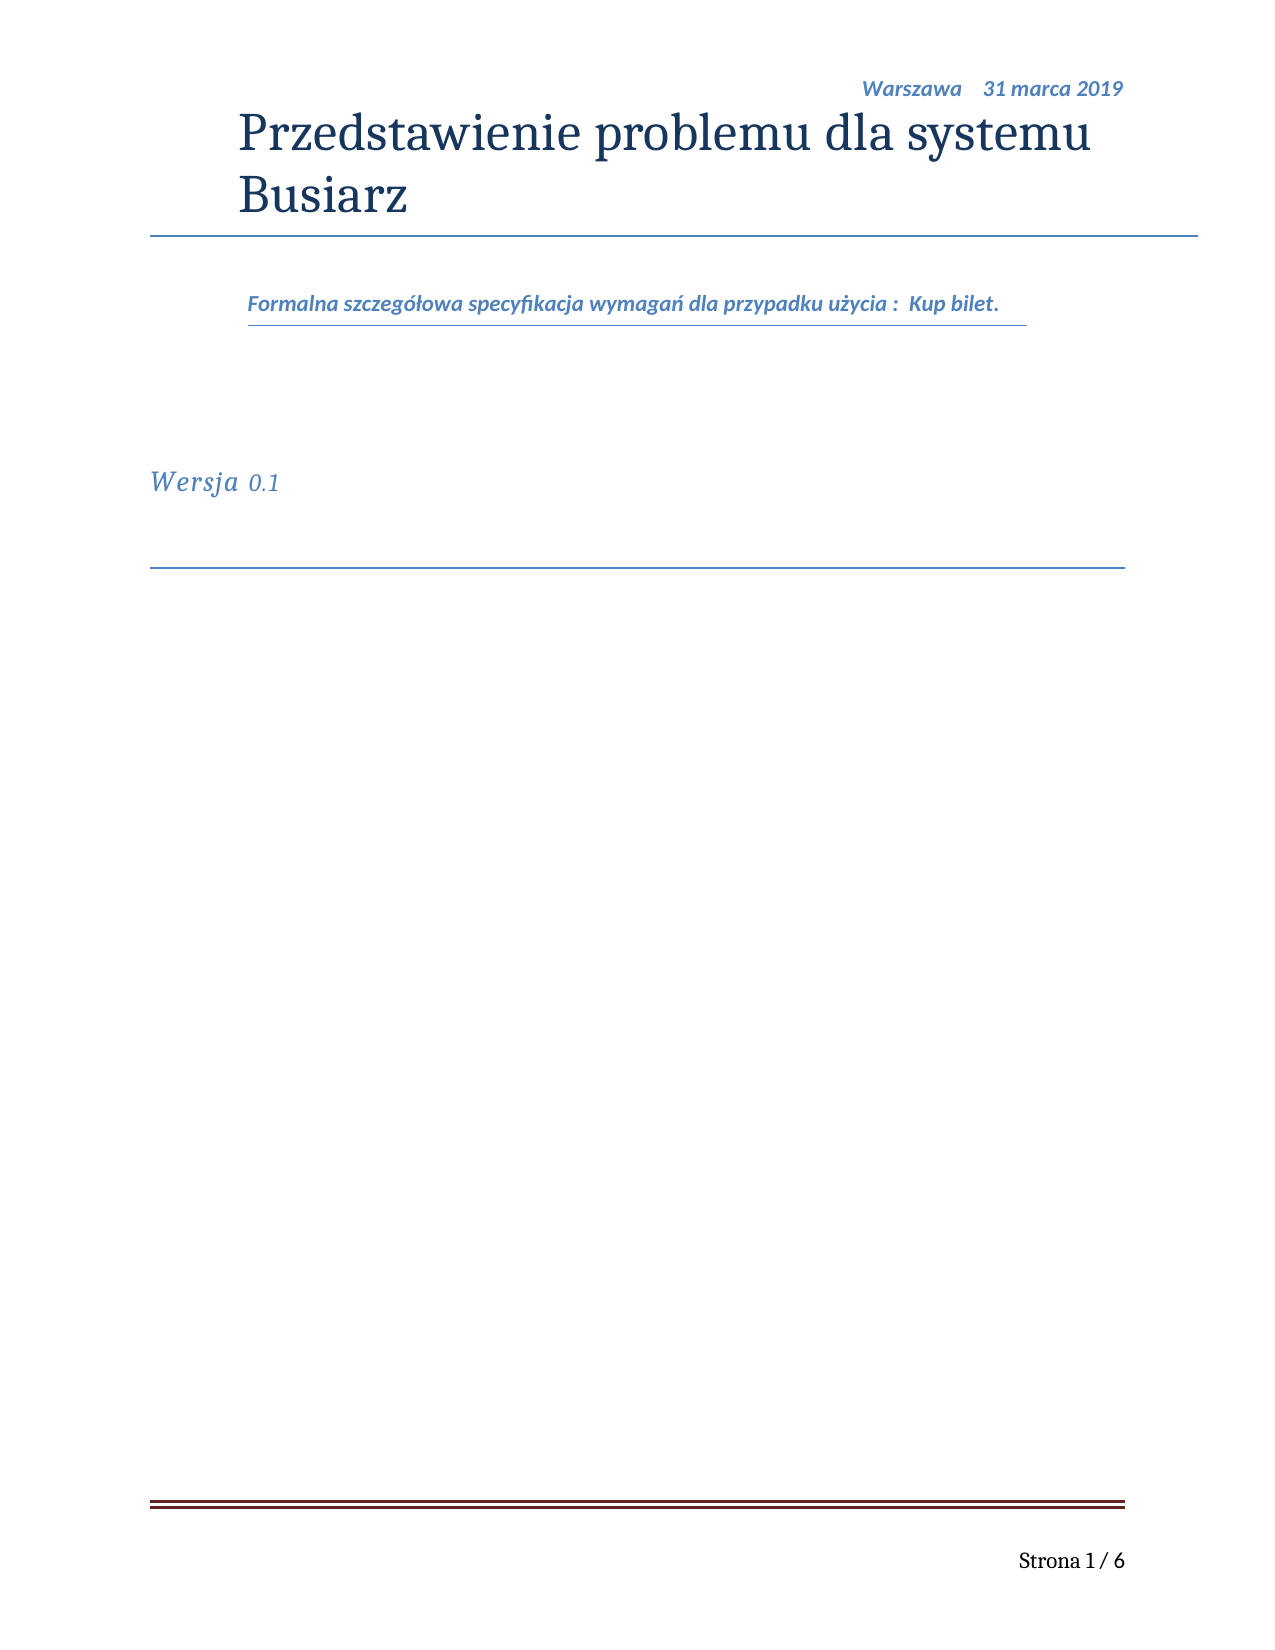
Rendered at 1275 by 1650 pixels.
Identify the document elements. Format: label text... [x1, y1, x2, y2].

text Przedstawienie problemu dla systemu Busiarz [150, 102, 1198, 235]
text Formalna szczegółowa specyfikacja wymagań dla przypadku użycia : Kup bilet. [247, 289, 1027, 326]
text Wersja 0.1 [150, 466, 1125, 499]
